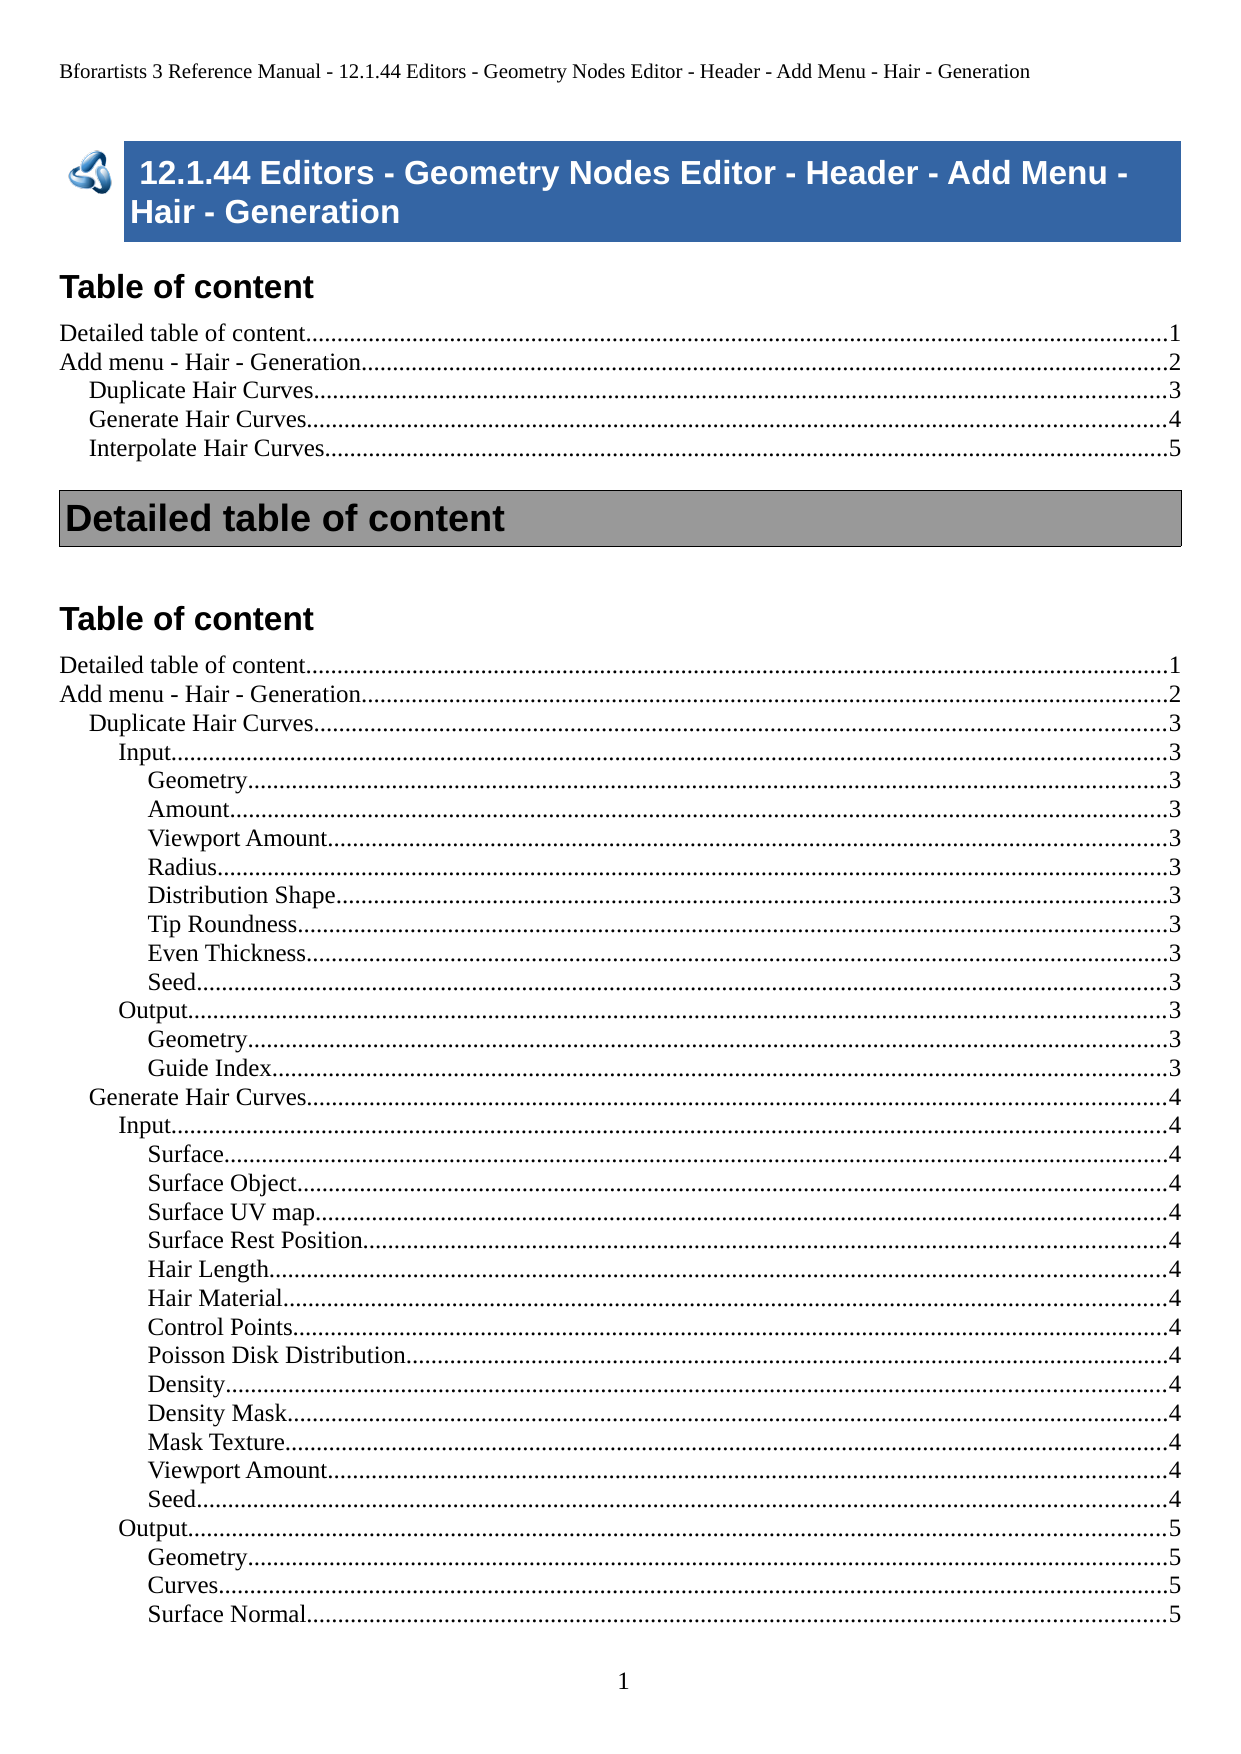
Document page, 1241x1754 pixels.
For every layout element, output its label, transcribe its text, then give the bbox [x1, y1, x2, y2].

table_header Detailed table of content [60, 491, 1181, 546]
text Density Mask 4 [147, 1398, 1181, 1427]
text Density 4 [147, 1369, 1181, 1398]
text Surface UV map 4 [147, 1197, 1181, 1225]
text Output 5 [118, 1513, 1181, 1542]
text Surface 4 [147, 1139, 1181, 1168]
text Add menu - Hair - Generation 2 [59, 679, 1181, 708]
picture [65, 147, 114, 197]
subtitle Table of content [59, 599, 1181, 638]
text Geometry 3 [147, 1024, 1181, 1053]
text Input 3 [118, 737, 1181, 765]
subtitle Table of content [59, 267, 1181, 305]
text Hair Length 4 [147, 1254, 1181, 1283]
text Geometry 3 [147, 765, 1181, 794]
text Even Thickness 3 [147, 938, 1181, 967]
text Surface Object 4 [147, 1168, 1181, 1197]
table_header 12.1.44 Editors - Geometry Nodes Editor - Header - Add Menu - Hair - Generation [124, 141, 1181, 242]
text Mask Texture 4 [147, 1427, 1181, 1455]
text Detailed table of content 1 [59, 650, 1181, 679]
text Add menu - Hair - Generation 2 [59, 347, 1181, 375]
text Surface Normal 5 [147, 1599, 1181, 1628]
text Input 4 [118, 1110, 1181, 1139]
text Guide Index 3 [147, 1053, 1181, 1082]
text Duplicate Hair Curves 3 [88, 708, 1181, 737]
text Interpolate Hair Curves 5 [88, 433, 1181, 462]
text Radius 3 [147, 852, 1181, 880]
text Detailed table of content 1 [59, 318, 1181, 347]
text Hair Material 4 [147, 1283, 1181, 1312]
text Distribution Shape 3 [147, 880, 1181, 909]
text Viewport Amount 3 [147, 823, 1181, 852]
text Amount 3 [147, 794, 1181, 823]
text Duplicate Hair Curves 3 [88, 375, 1181, 404]
text Output 3 [118, 995, 1181, 1024]
text Poisson Disk Distribution 4 [147, 1340, 1181, 1369]
text Surface Rest Position 4 [147, 1225, 1181, 1254]
text Control Points 4 [147, 1312, 1181, 1340]
text Curves 5 [147, 1570, 1181, 1599]
text Seed 4 [147, 1484, 1181, 1513]
table_header [59, 141, 124, 242]
text Tip Roundness 3 [147, 909, 1181, 938]
text Generate Hair Curves 4 [88, 404, 1181, 433]
text Viewport Amount 4 [147, 1455, 1181, 1484]
text Seed 3 [147, 967, 1181, 995]
text Geometry 5 [147, 1542, 1181, 1570]
text Generate Hair Curves 4 [88, 1082, 1181, 1110]
